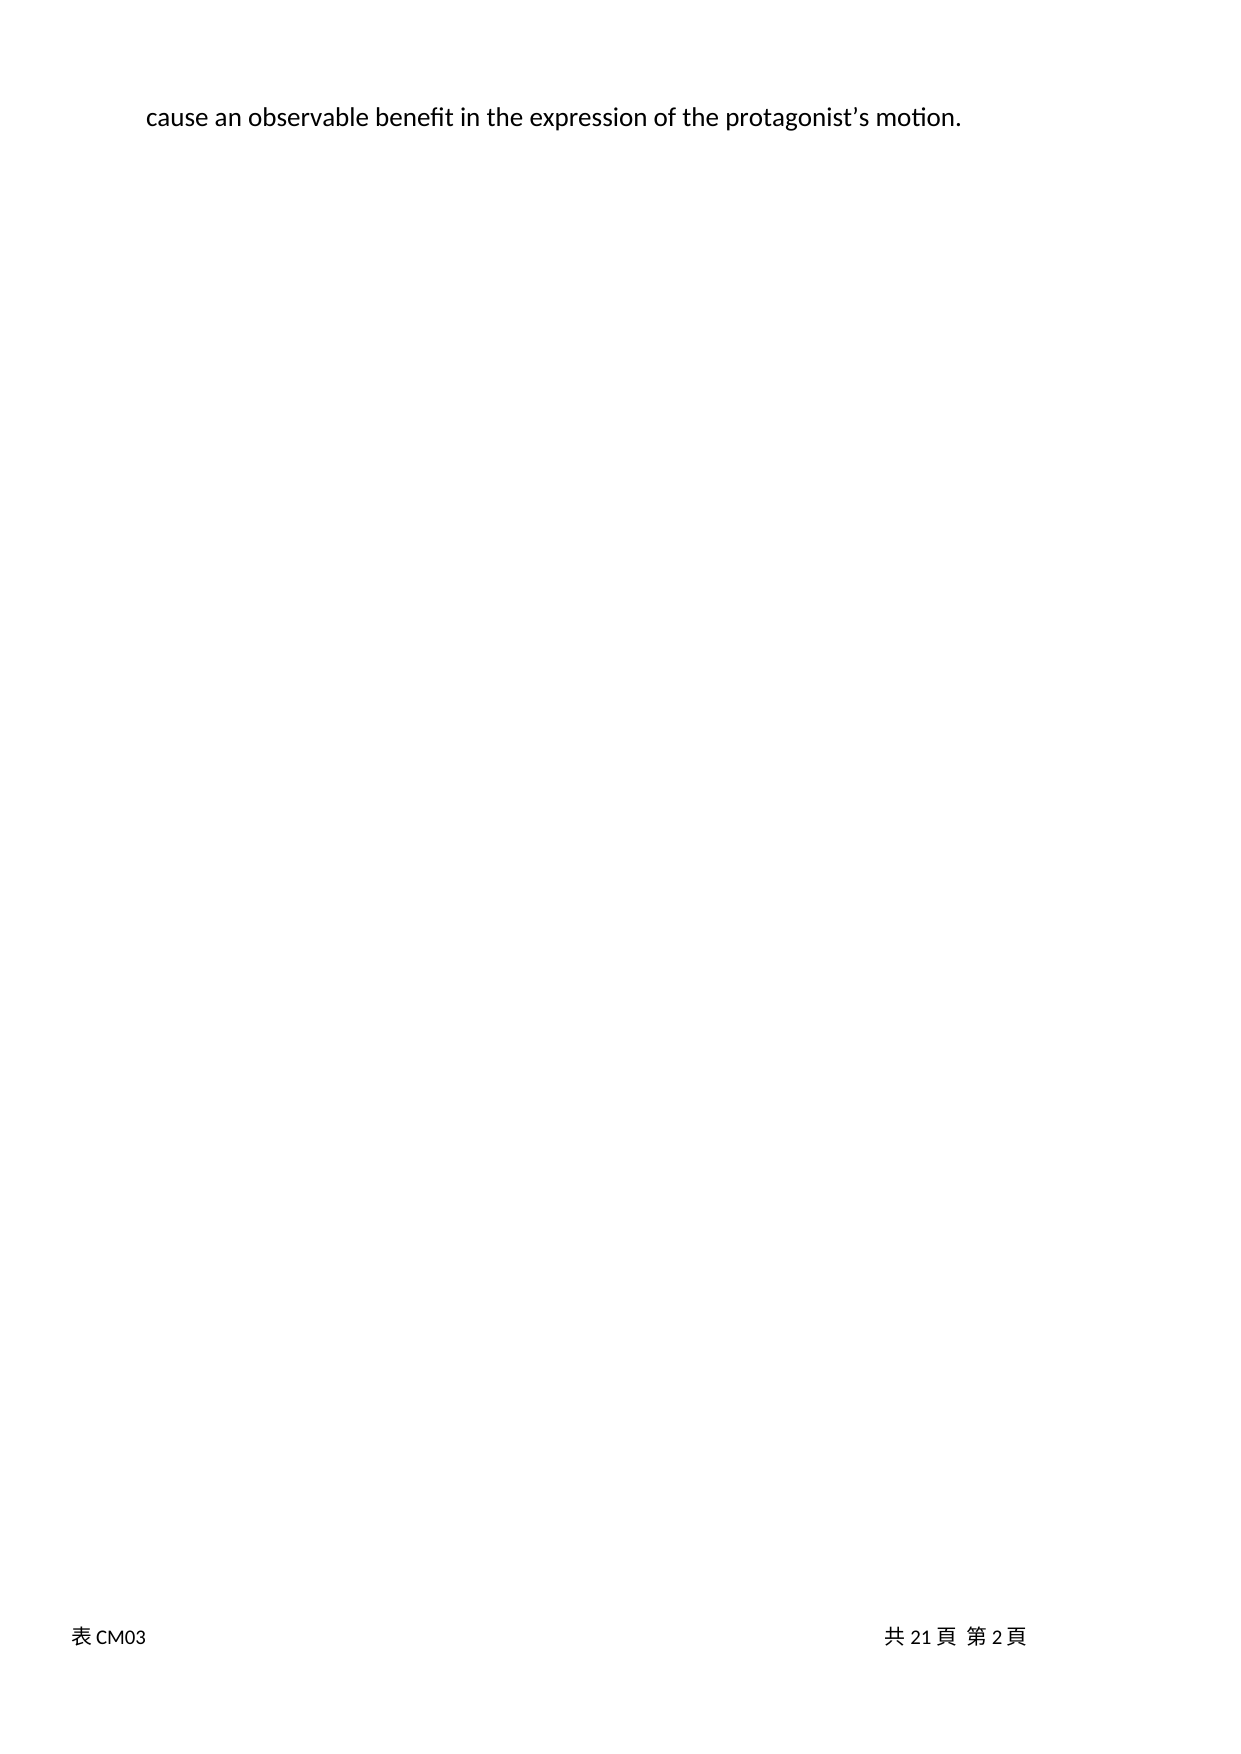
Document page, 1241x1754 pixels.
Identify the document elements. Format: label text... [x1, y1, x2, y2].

list cause an observable benefit in the expression of the protagonist’s motion. [108, 100, 1169, 133]
